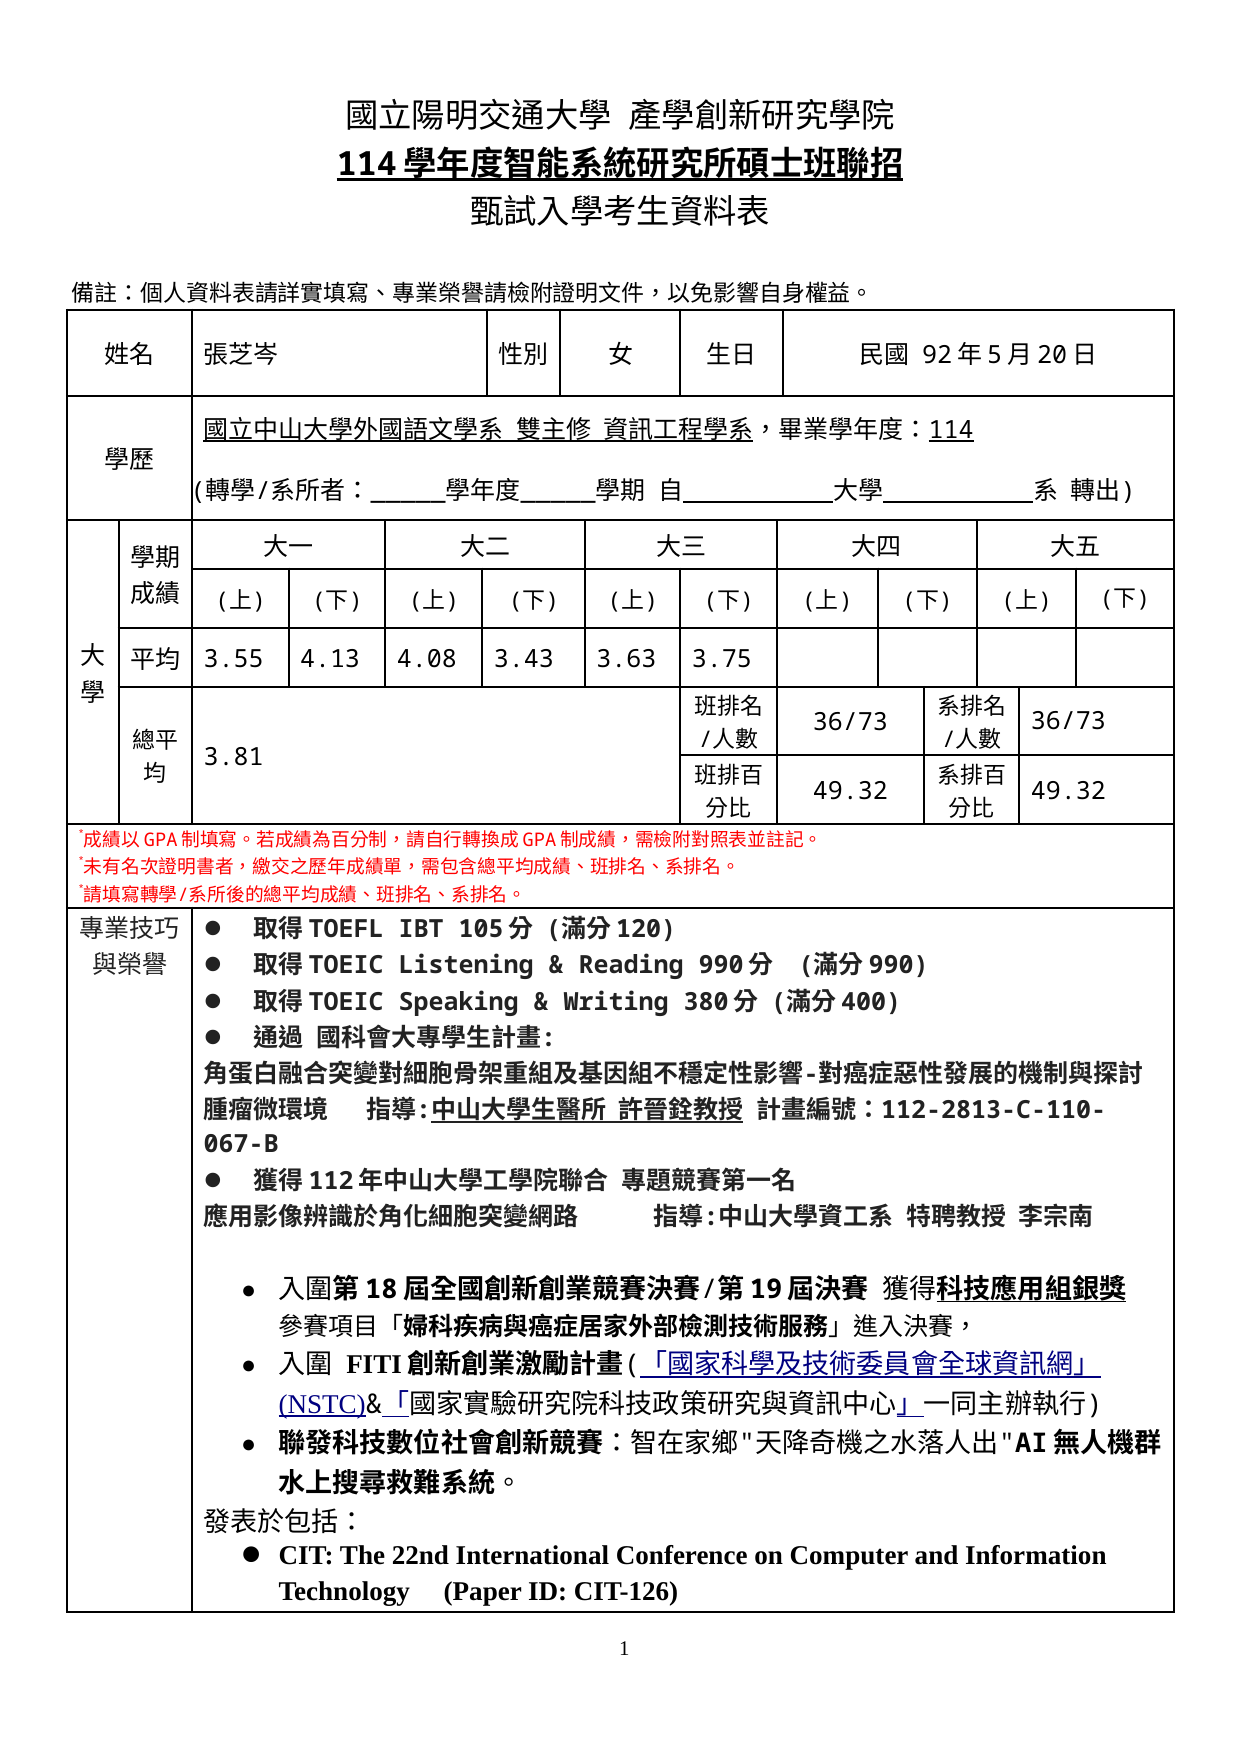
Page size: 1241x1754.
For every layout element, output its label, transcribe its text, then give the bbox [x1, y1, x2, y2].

table_cell 4.08 [386, 629, 481, 686]
table_header 姓名 [68, 311, 191, 394]
table_cell 學歷 [68, 397, 191, 519]
table_cell (下) [879, 570, 976, 627]
text 114學年度智能系統研究所碩士班聯招 [118, 137, 1122, 185]
table_cell 大四 [778, 521, 976, 568]
table_cell 3.81 [193, 688, 679, 823]
table_cell 3.63 [586, 629, 679, 686]
table_header 性別 [488, 311, 559, 394]
table_cell (上) [978, 570, 1075, 627]
table_cell (下) [483, 570, 584, 627]
table_cell 系排百分比 [925, 756, 1018, 823]
table_cell *成績以GPA制填寫。若成績為百分制，請自行轉換成GPA制成績，需檢附對照表並註記。 *未有名次證明書者，繳交之歷年成績單，需包含總平均成績、班排名、系排名。 *請填寫轉學/系所後的總平均成績、班排名、系排名。 [68, 825, 1173, 907]
table_cell 班排百分比 [681, 756, 776, 823]
table_cell 專業技巧 與榮譽 [68, 909, 191, 1611]
text 甄試入學考生資料表 [118, 185, 1122, 233]
table_cell [778, 629, 877, 686]
table_cell (上) [586, 570, 679, 627]
table_cell 總平均 [120, 688, 191, 823]
text 備註：個人資料表請詳實填寫、專業榮譽請檢附證明文件，以免影響自身權益。 [71, 275, 1149, 308]
table_cell 學期成績 [120, 521, 191, 627]
table_cell 班排名/人數 [681, 688, 776, 754]
table_cell [879, 629, 976, 686]
table_header 民國 92年5月20日 [784, 311, 1173, 394]
table_cell (上) [778, 570, 877, 627]
table_cell (下) [290, 570, 384, 627]
table_cell 4.13 [290, 629, 384, 686]
table_cell 3.43 [483, 629, 584, 686]
table_cell (上) [386, 570, 481, 627]
table_cell 3.75 [681, 629, 776, 686]
table_header 女 [561, 311, 679, 394]
table_cell (上) [193, 570, 288, 627]
table_cell 49.32 [1020, 756, 1173, 823]
table_cell (下) [1077, 570, 1173, 627]
table_cell 49.32 [778, 756, 923, 823]
table_header 生日 [681, 311, 782, 394]
table_cell 大一 [193, 521, 384, 568]
table_cell 3.55 [193, 629, 288, 686]
table_cell (下) [681, 570, 776, 627]
table_cell [1077, 629, 1173, 686]
table_cell 36/73 [778, 688, 923, 754]
table_cell 取得TOEFL IBT 105分 (滿分120) 取得TOEIC Listening & Reading 990分 (滿分990) 取得TOEIC Speaking & Writing 380分 (滿分400) 通過 國科會大專學生計畫: 角蛋白融合突變對細胞骨架重組及基因組不穩定性影響-對癌症惡性發展的機制與探討腫瘤微環境 指導:中山大學生醫所 許晉銓教授 計畫編號：112-2813-C-110-067-B 獲得112年中山大學工學院聯合 專題競賽第一名 應用影像辨識於角化細胞突變網路 指導:中山大學資工系 特聘教授 李宗南 入圍第18屆全國創新創業競賽決賽/第19屆決賽 獲得科技應用組銀獎 參賽項目「婦科疾病與癌症居家外部檢測技術服務」進入決賽， 入圍 FITI創新創業激勵計畫(「國家科學及技術委員會全球資訊網」(NSTC)&「國家實驗研究院科技政策研究與資訊中心」一同主辦執行) 聯發科技數位社會創新競賽：智在家鄉"天降奇機之水落人出"AI無人機群水上搜尋救難系統。 發表於包括： CIT: The 22nd International Conference on Computer and Information Technology (Paper ID: CIT-126) International Conference on Ubiquitous Computing and Communications (IUCC-2023) (Paper ID: IUCC-104) IEEE Transactions on Medical Imaging manuscript ID (TMI-2024-0459) 程式設計與開發： 熟悉 C/C++、Python、Verilog、Java、Assembly Language。 具備 數位系統設計 經驗，參與 數位IC設計 相關專案（如加法器、影像卷積電路）。 熟悉 資料結構與演算法，能有效解決複雜的計算問題。 具備 物件導向程式設計（OOP）的開發經驗。 熟悉 作業系統、電腦網路、編譯器設計 相關技術。 具備 UNIX 系統程式設計 經驗。 人工智慧與機器學習： 深入了解 深度學習、遺傳演算法、強化學習 等技術。 熟悉 生物醫學影像處理 與 醫學資訊系統 相關技術，並運用 卷積神經網路（CNN） 於醫學影像分析。 參與研發自動化 細胞偵測與分類工具（Nuclei Analyzer）。 熟悉 醫學圖像分析 及其應用。 硬體設計與加速器： 熟悉 數位IC設計 與 FPGA 開發，曾設計 影像卷積電路 與 優先佇列。 具備設計 硬體加速器 用於 AI 與醫療應用 的能力。 系統設計與性能評估： 熟悉 高效能計算（HPC） 與 大數據系統，具備優化系統性能的能力。 跨領域知識： 生物醫學資訊：結合 人工智慧 與 醫療影像分析 技術進行跨領域研究。 熟悉 生物資訊學 與 基因演算法，具備解決醫學與生物學問題的能力。 [193, 909, 1173, 1611]
table_cell 36/73 [1020, 688, 1173, 754]
table_header 張芝岑 [193, 311, 486, 394]
table_cell 大五 [978, 521, 1173, 568]
table_cell 大三 [586, 521, 776, 568]
table_cell [978, 629, 1075, 686]
text 國立陽明交通大學 產學創新研究學院 [118, 89, 1122, 137]
table_cell 國立中山大學外國語文學系 雙主修 資訊工程學系，畢業學年度：114 (轉學/系所者：_____學年度_____學期 自 大學 系 轉出) [193, 397, 1173, 519]
table_cell 系排名 /人數 [925, 688, 1018, 754]
table_cell 大二 [386, 521, 584, 568]
table_cell 平均 [120, 629, 191, 686]
table_cell 大學 [68, 521, 118, 823]
